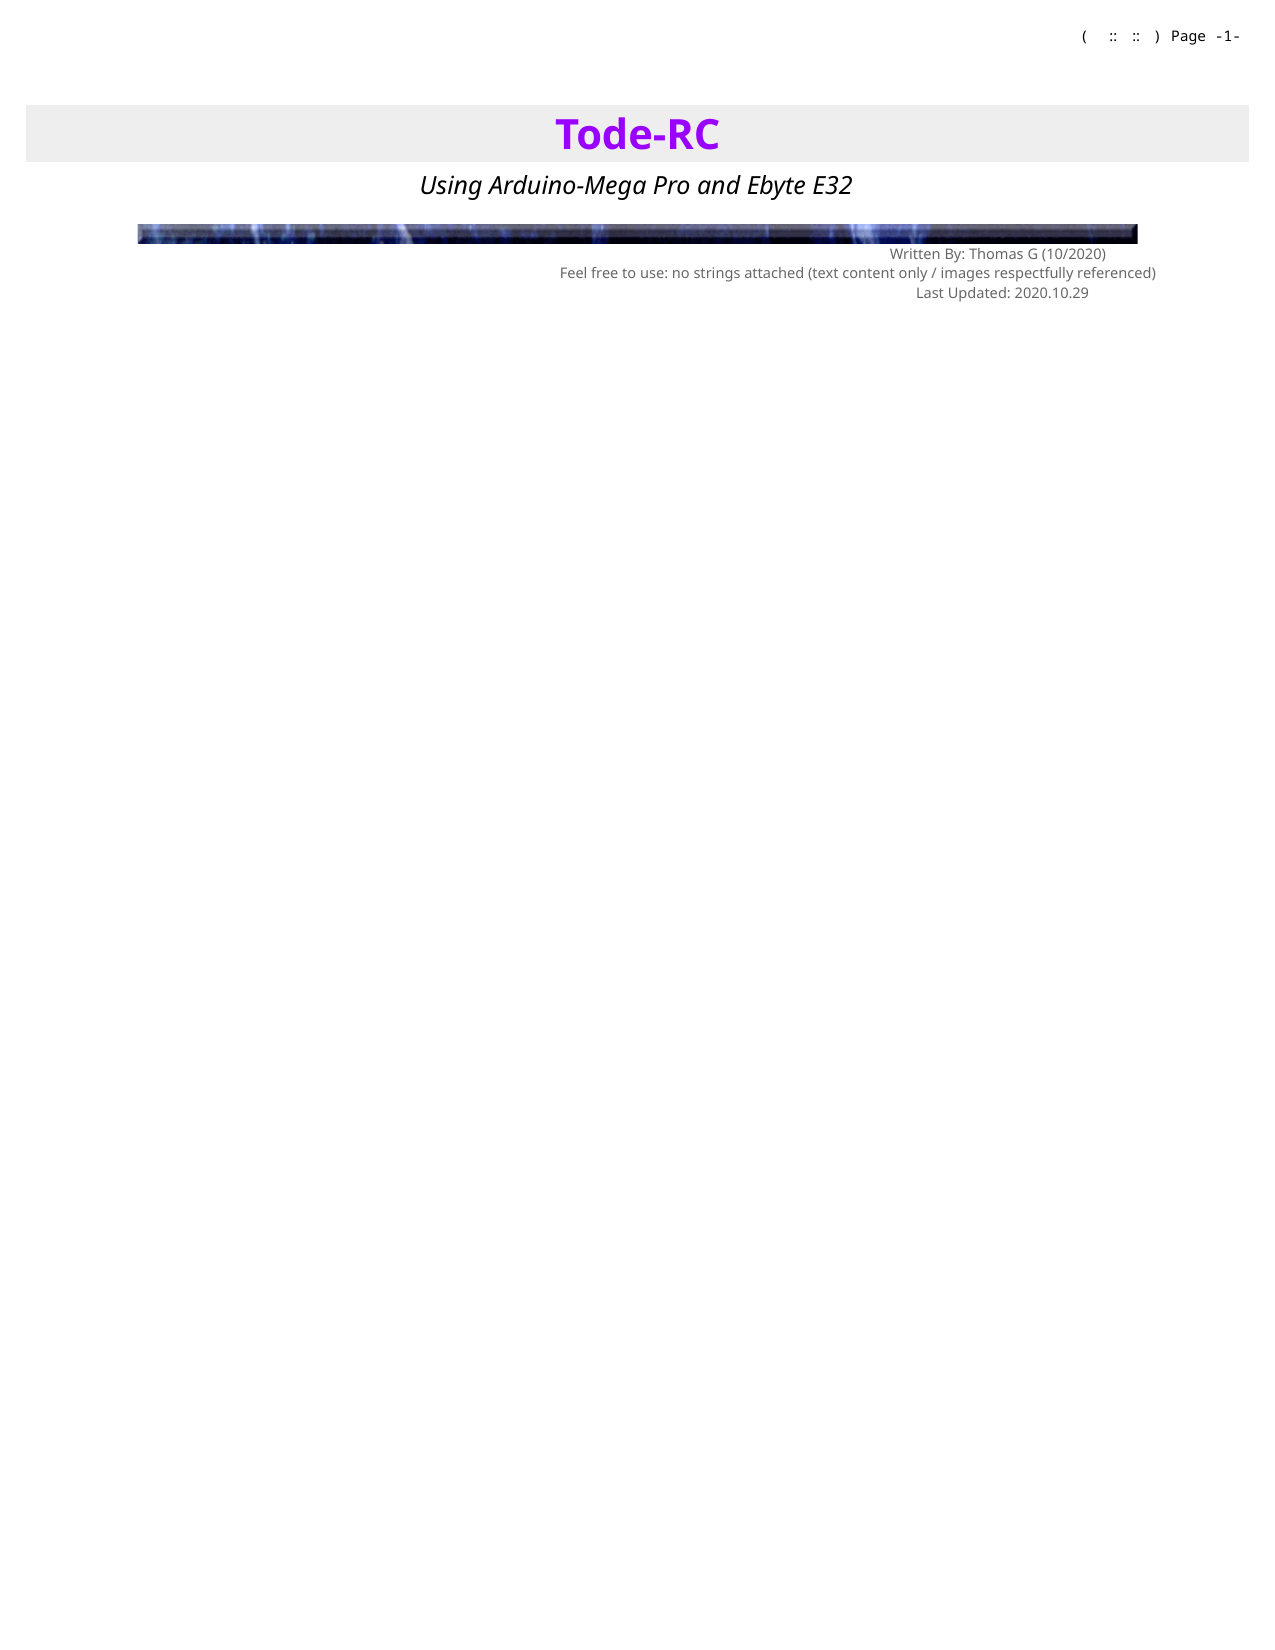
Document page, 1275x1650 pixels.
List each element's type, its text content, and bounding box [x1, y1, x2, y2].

picture [137, 224, 1138, 244]
text Last Updated: 2020.10.29 [26, 283, 1249, 303]
title Tode-RC [26, 105, 1249, 162]
subtitle Using Arduino-Mega Pro and Ebyte E32 [26, 168, 1249, 202]
text Feel free to use: no strings attached (text content only / images respectfully referenced) [26, 263, 1249, 283]
text Written By: Thomas G (10/2020) [26, 225, 1249, 263]
